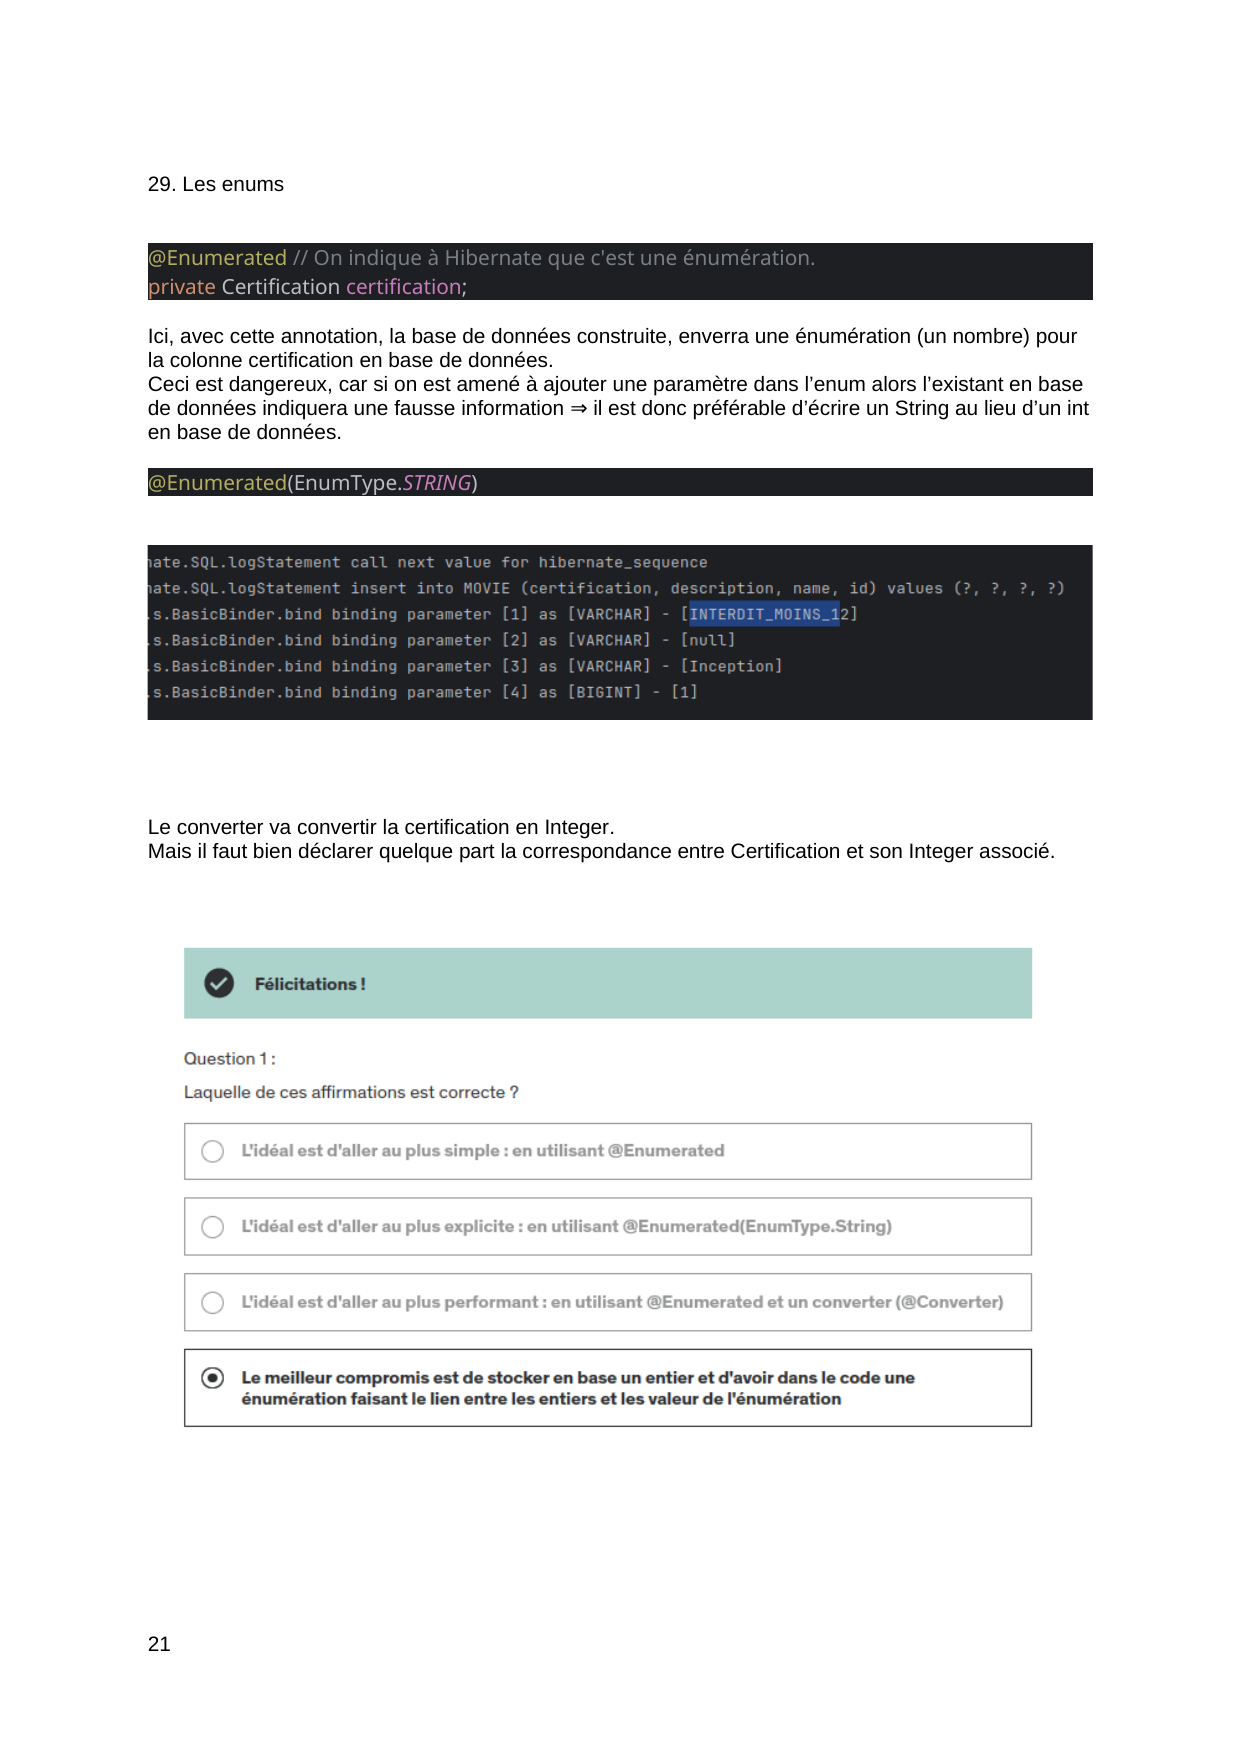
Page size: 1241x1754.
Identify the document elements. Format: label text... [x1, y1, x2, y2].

picture [147, 907, 1093, 1473]
text 29. Les enums [148, 172, 1093, 196]
text Le converter va convertir la certification en Integer. [148, 815, 1093, 839]
picture [147, 545, 1093, 720]
text Mais il faut bien déclarer quelque part la correspondance entre Certification et son Integer associé. [148, 839, 1093, 863]
text Ceci est dangereux, car si on est amené à ajouter une paramètre dans l’enum alors l’existant en base de données indiquera une fausse information ⇒ il est donc préférable d’écrire un String au lieu d’un int en base de données. [148, 372, 1093, 444]
text Ici, avec cette annotation, la base de données construite, enverra une énumération (un nombre) pour la colonne certification en base de données. [148, 324, 1093, 372]
text @Enumerated(EnumType.STRING) [148, 468, 1093, 496]
text @Enumerated // On indique à Hibernate que c'est une énumération. private Certification certification; [148, 243, 1093, 300]
